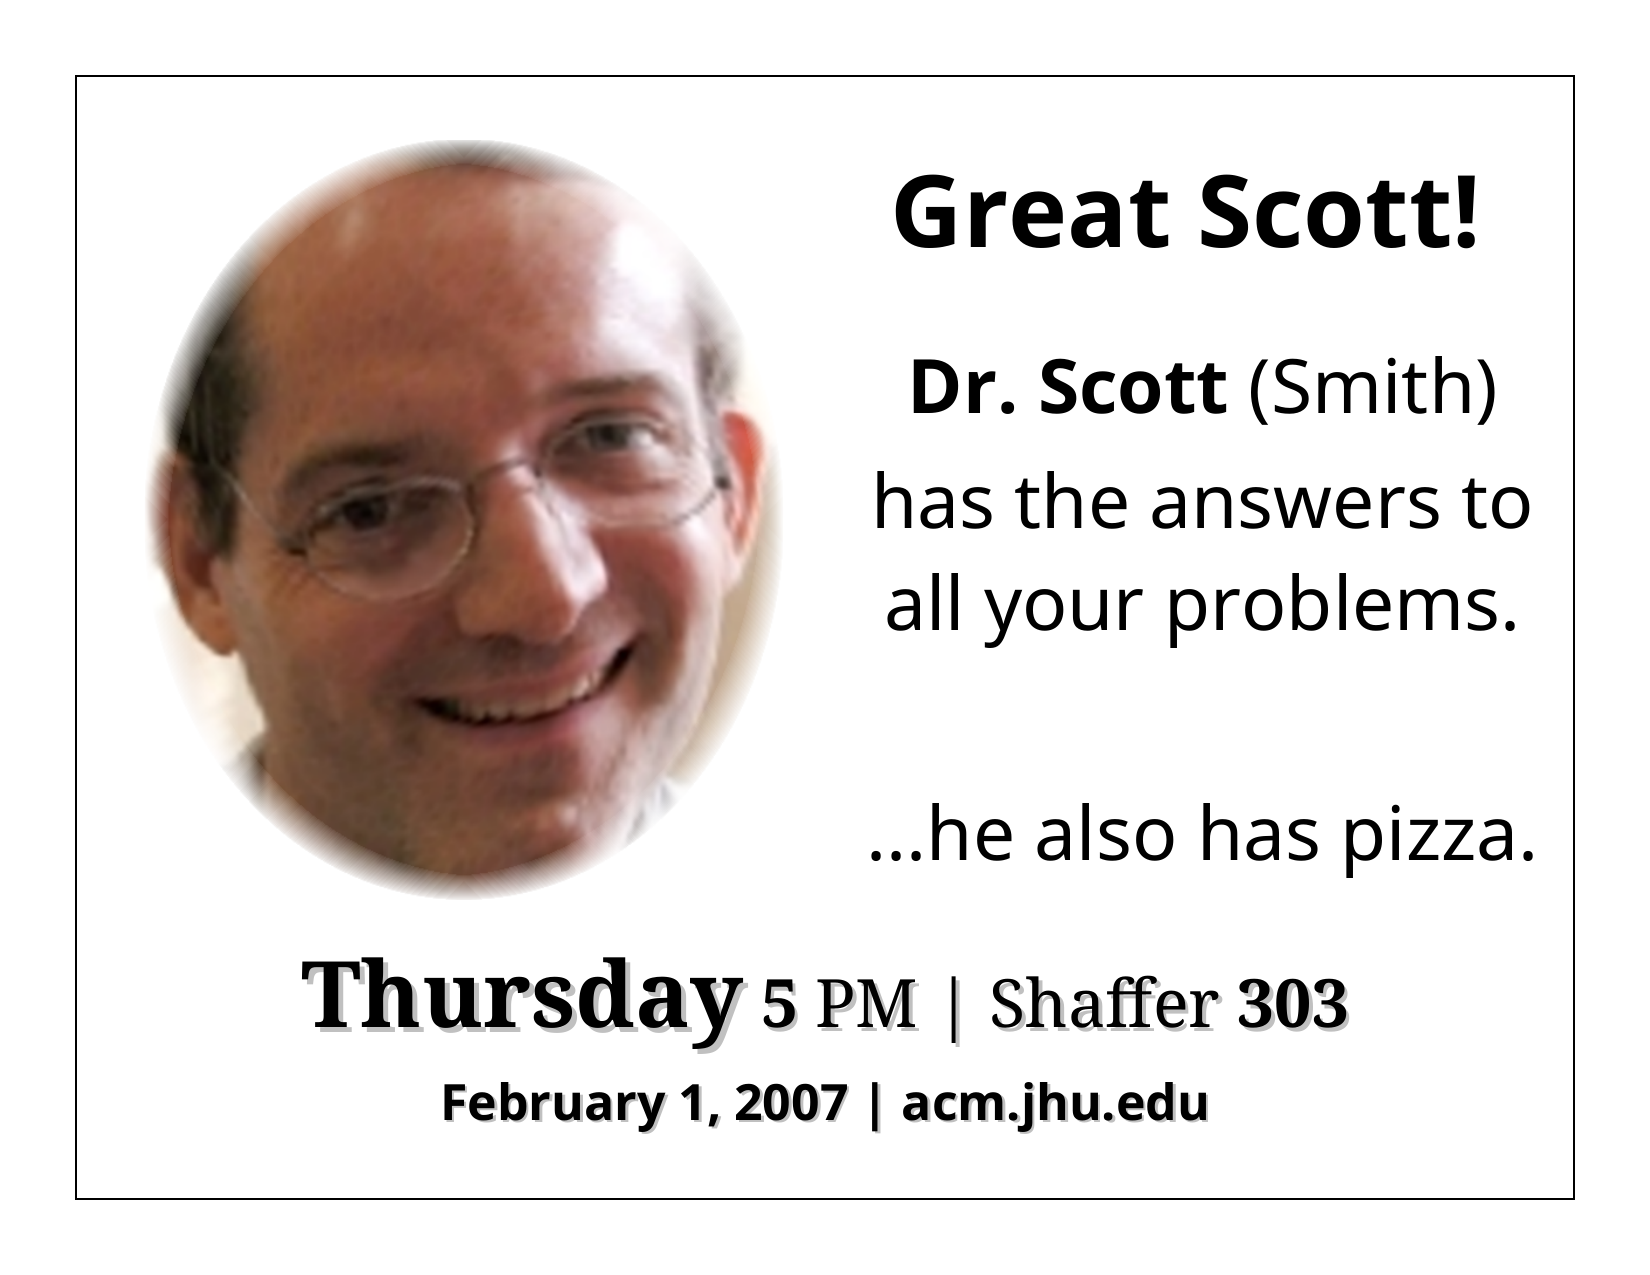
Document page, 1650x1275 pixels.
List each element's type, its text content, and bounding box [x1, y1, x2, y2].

text has the answers to all your problems. [855, 448, 1550, 653]
text Great Scott! [861, 140, 1511, 276]
text ...he also has pizza. [855, 780, 1550, 882]
picture [144, 140, 784, 900]
text Dr. Scott (Smith) [855, 333, 1550, 436]
